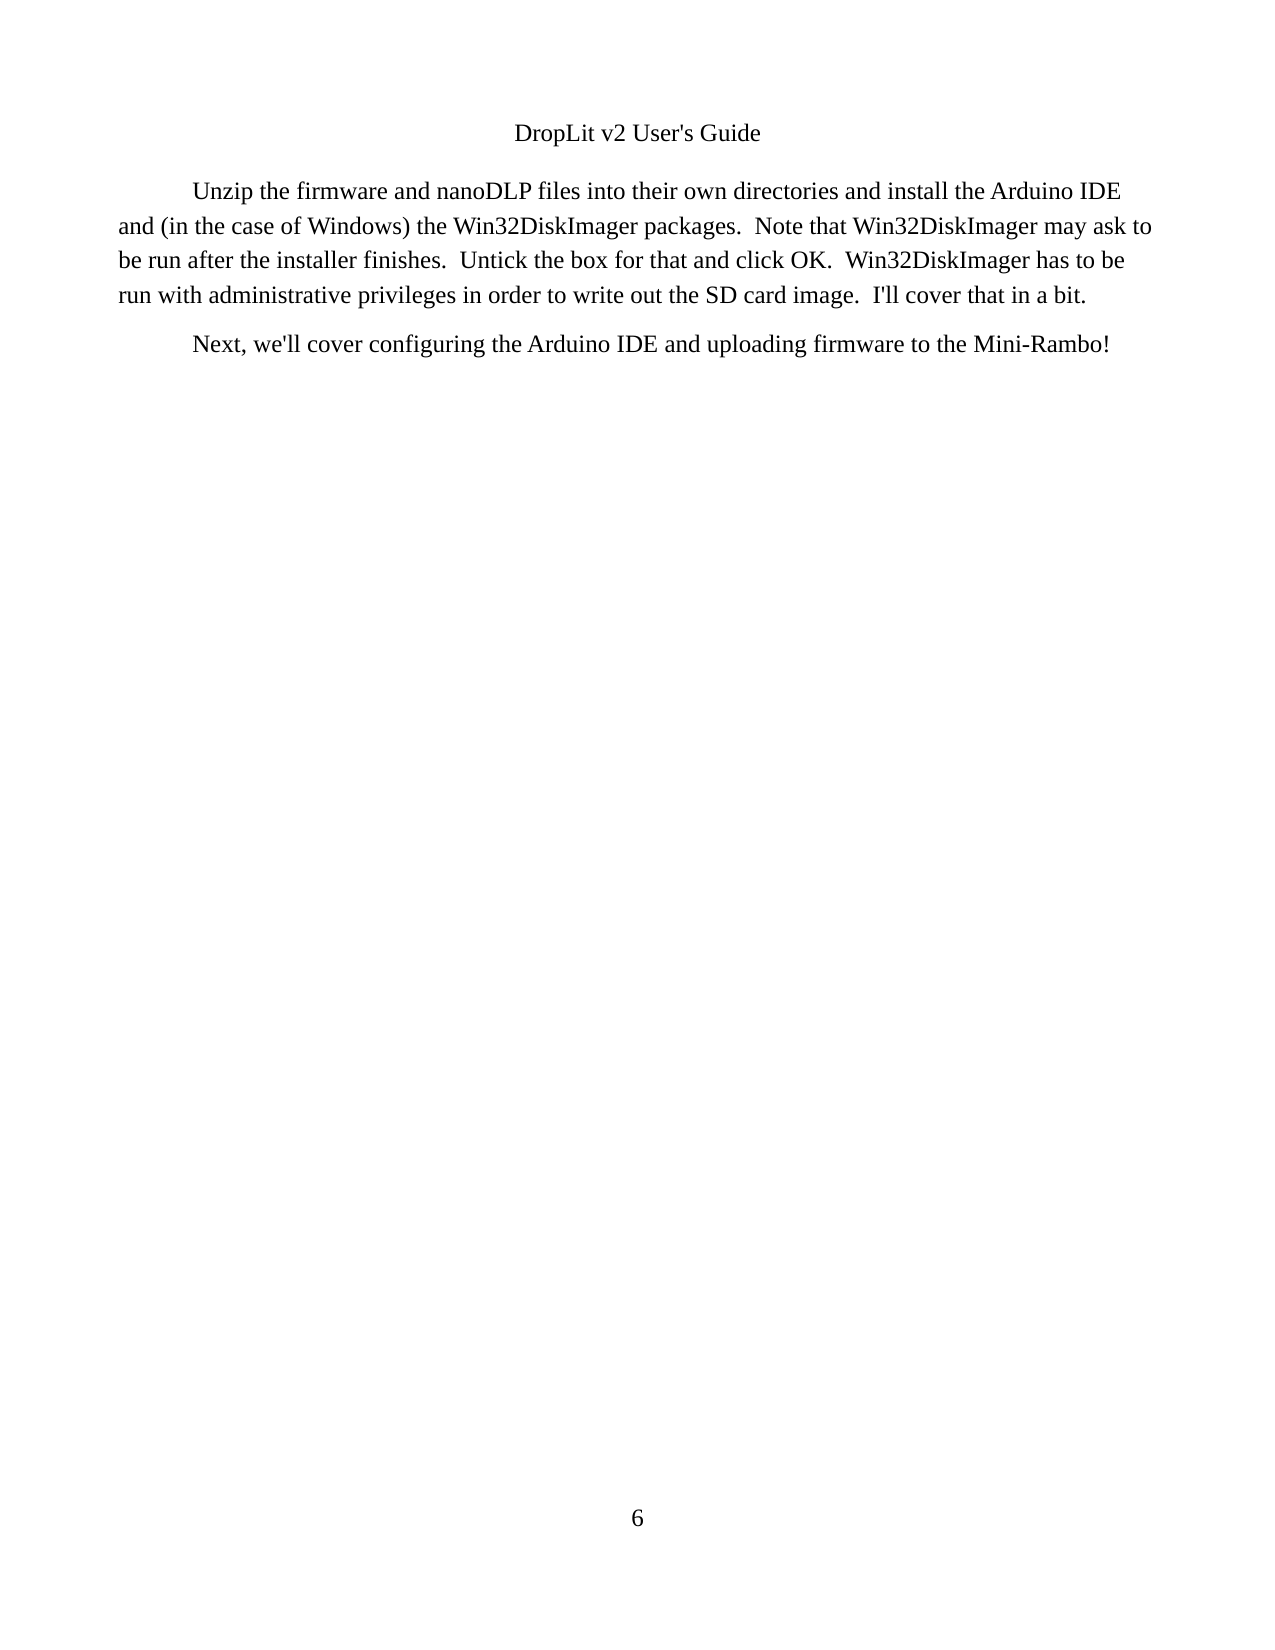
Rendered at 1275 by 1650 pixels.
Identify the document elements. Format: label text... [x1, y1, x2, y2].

text Unzip the firmware and nanoDLP files into their own directories and install the Arduino IDE and (in the case of Windows) the Win32DiskImager packages. Note that Win32DiskImager may ask to be run after the installer finishes. Untick the box for that and click OK. Win32DiskImager has to be run with administrative privileges in order to write out the SD card image. I'll cover that in a bit. [118, 176, 1157, 308]
text Next, we'll cover configuring the Arduino IDE and uploading firmware to the Mini-Rambo! [118, 329, 1157, 358]
